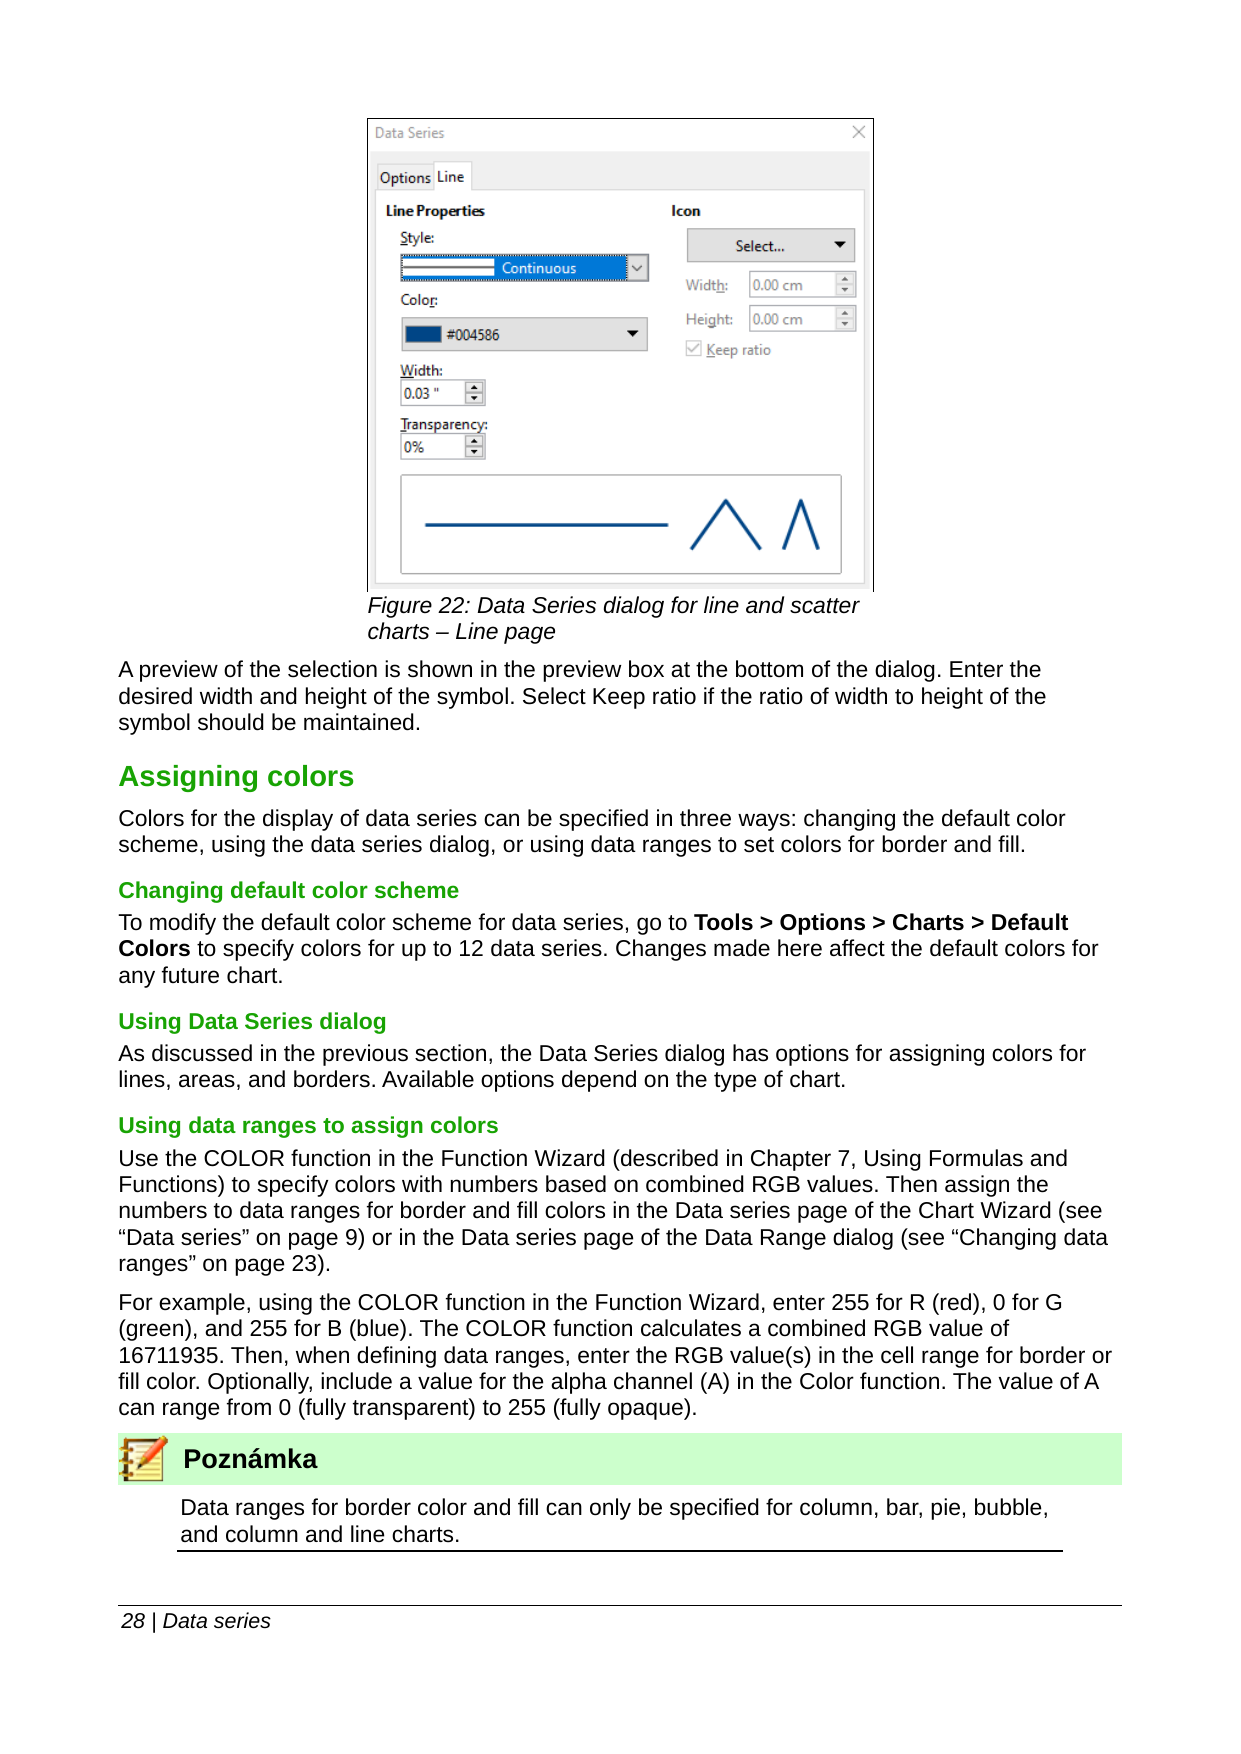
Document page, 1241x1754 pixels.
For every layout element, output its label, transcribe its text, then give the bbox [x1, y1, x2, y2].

text As discussed in the previous section, the Data Series dialog has options for assigning colors for lines, areas, and borders. Available options depend on the type of chart. [118, 1040, 1122, 1093]
text A preview of the selection is shown in the preview box at the bottom of the dialog. Enter the desired width and height of the symbol. Select Keep ratio if the ratio of width to height of the symbol should be maintained. [118, 656, 1122, 736]
text Figure 22: Data Series dialog for line and scatter charts – Line page [367, 119, 873, 644]
text To modify the default color scheme for data series, go to Tools > Options > Charts > Default Colors to specify colors for up to 12 data series. Changes made here affect the default colors for any future chart. [118, 909, 1122, 988]
picture [370, 121, 870, 589]
text For example, using the COLOR function in the Function Wizard, enter 255 for R (red), 0 for G (green), and 255 for B (blue). The COLOR function calculates a combined RGB value of 16711935. Then, when defining data ranges, enter the RGB value(s) in the cell range for border or fill color. Optionally, include a value for the alpha channel (A) in the Color function. The value of A can range from 0 (fully transparent) to 255 (fully opaque). [118, 1289, 1122, 1421]
subtitle Poznámka [118, 1433, 1122, 1485]
picture [119, 1434, 170, 1485]
subtitle Changing default color scheme [118, 877, 1122, 903]
text Data ranges for border color and fill can only be specified for column, bar, pie, bubble, and column and line charts. [177, 1491, 1063, 1550]
text Colors for the display of data series can be specified in three ways: changing the default color scheme, using the data series dialog, or using data ranges to set colors for border and fill. [118, 804, 1122, 857]
subtitle Using Data Series dialog [118, 1008, 1122, 1034]
text Use the COLOR function in the Function Wizard (described in Chapter 7, Using Formulas and Functions) to specify colors with numbers based on combined RGB values. Then assign the numbers to data ranges for border and fill colors in the Data series page of the Chart Wizard (see “Data series” on page 9) or in the Data series page of the Data Range dialog (see “Changing data ranges” on page 23). [118, 1144, 1122, 1276]
subtitle Assigning colors [118, 759, 1122, 793]
subtitle Using data ranges to assign colors [118, 1112, 1122, 1138]
